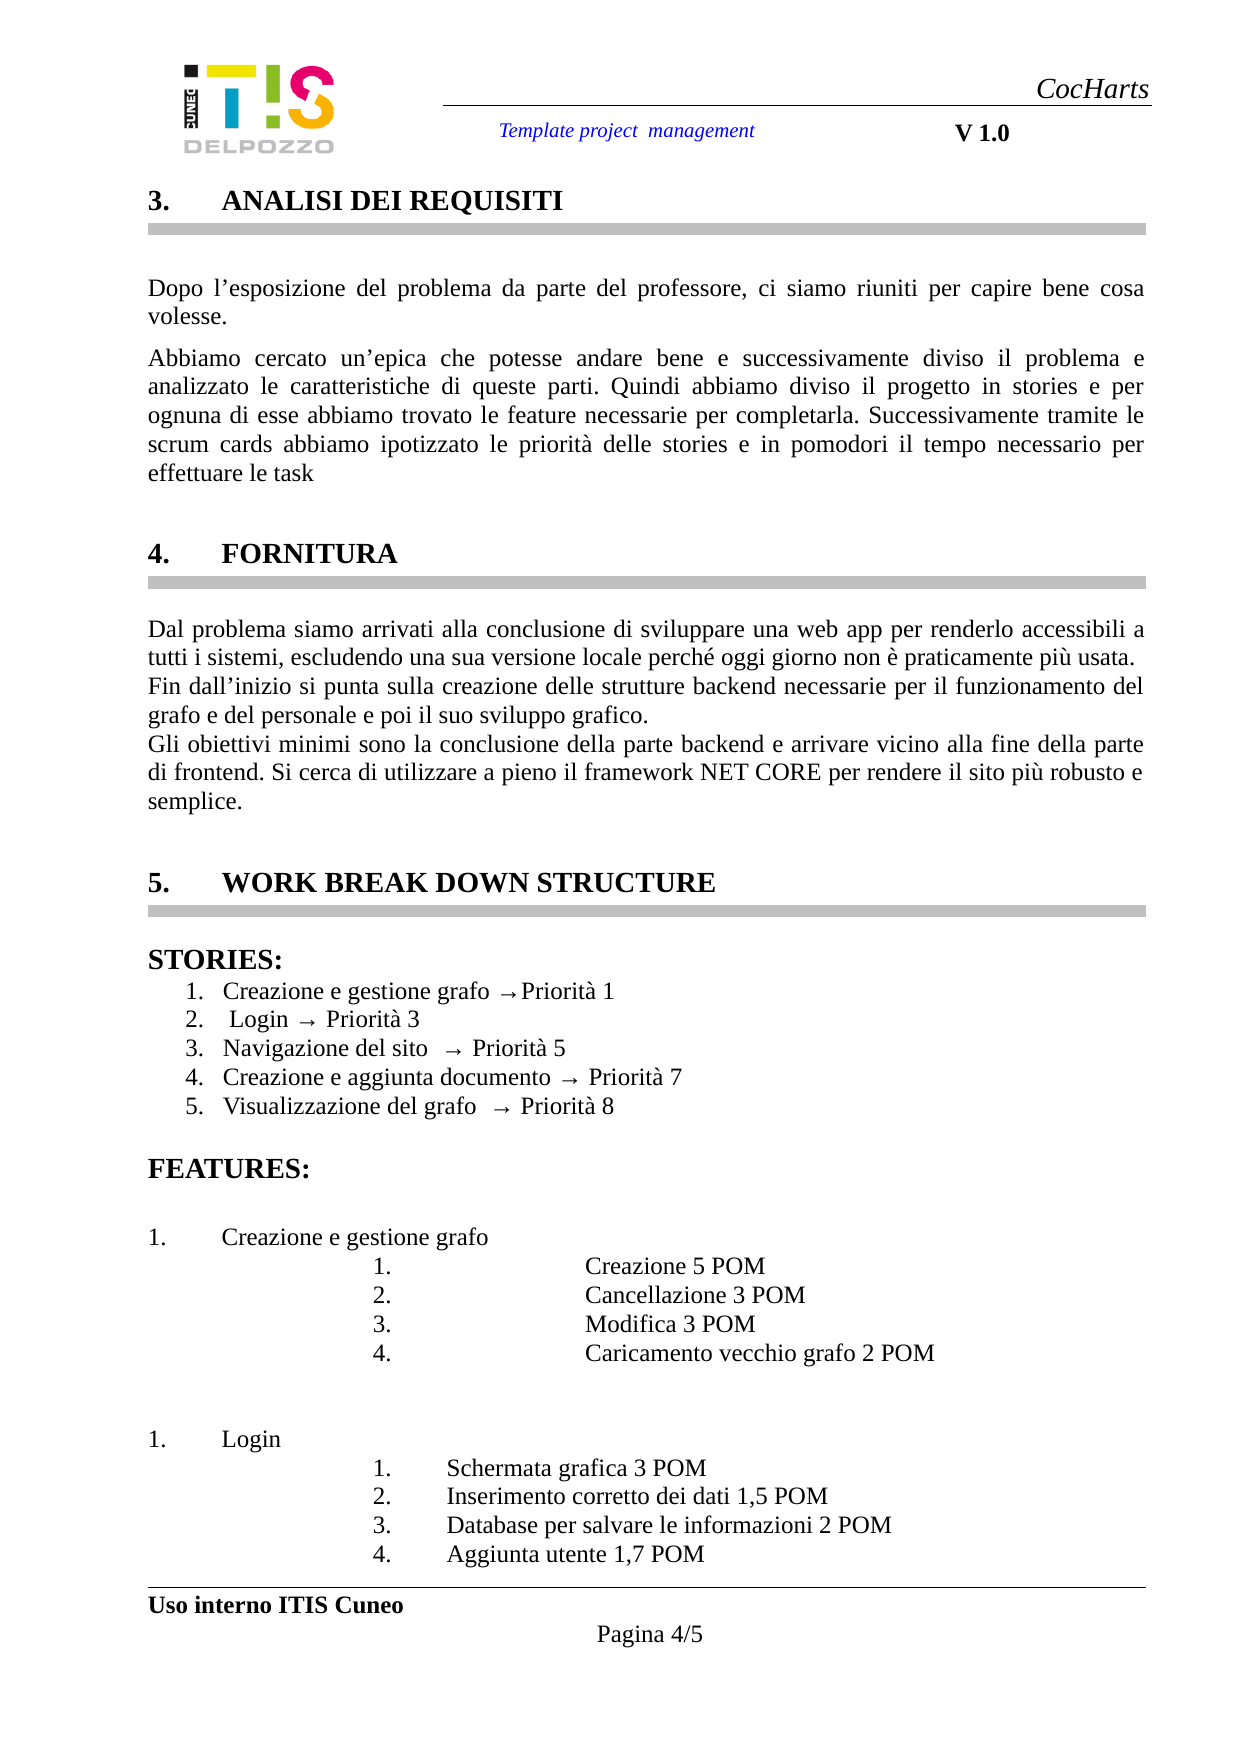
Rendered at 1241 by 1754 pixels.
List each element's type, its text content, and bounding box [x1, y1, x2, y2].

list Cancellazione 3 POM [373, 1280, 1146, 1309]
subtitle Work Break DOWN Structure [148, 865, 1146, 905]
text Abbiamo cercato un’epica che potesse andare bene e successivamente diviso il problema e analizzato le caratteristiche di queste parti. Quindi abbiamo diviso il progetto in stories e per ognuna di esse abbiamo trovato le feature necessarie per completarla. Successivamente tramite le scrum cards abbiamo ipotizzato le priorità delle stories e in pomodori il tempo necessario per effettuare le task [148, 343, 1146, 486]
list Login [148, 1424, 1146, 1453]
text Fin dall’inizio si punta sulla creazione delle strutture backend necessarie per il funzionamento del grafo e del personale e poi il suo sviluppo grafico. [148, 671, 1146, 729]
text 1. Creazione e gestione grafo [148, 1218, 1146, 1251]
subtitle FORNITURA [148, 536, 1146, 576]
list Creazione e gestione grafo →Priorità 1 [185, 976, 1146, 1004]
list Creazione 5 POM [373, 1251, 1146, 1280]
text Features: [148, 1151, 1146, 1184]
text Dal problema siamo arrivati alla conclusione di sviluppare una web app per renderlo accessibili a tutti i sistemi, escludendo una sua versione locale perché oggi giorno non è praticamente più usata. [148, 614, 1146, 671]
text Gli obiettivi minimi sono la conclusione della parte backend e arrivare vicino alla fine della parte di frontend. Si cerca di utilizzare a pieno il framework NET CORE per rendere il sito più robusto e semplice. [148, 729, 1146, 815]
list Creazione e aggiunta documento → Priorità 7 [185, 1062, 1146, 1091]
list Login → Priorità 3 [185, 1004, 1146, 1033]
list Caricamento vecchio grafo 2 POM [373, 1338, 1146, 1366]
list Schermata grafica 3 POM [373, 1453, 1146, 1481]
list Visualizzazione del grafo → Priorità 8 [185, 1091, 1146, 1119]
text Dopo l’esposizione del problema da parte del professore, ci siamo riuniti per capire bene cosa volesse. [148, 273, 1146, 330]
list Database per salvare le informazioni 2 POM [373, 1510, 1146, 1539]
list Inserimento corretto dei dati 1,5 POM [373, 1481, 1146, 1510]
subtitle Analisi dei requisiti [148, 183, 1146, 223]
list Modifica 3 POM [373, 1309, 1146, 1338]
list Navigazione del sito → Priorità 5 [185, 1033, 1146, 1062]
text Stories: [148, 942, 1146, 976]
list Aggiunta utente 1,7 POM [373, 1539, 1146, 1568]
